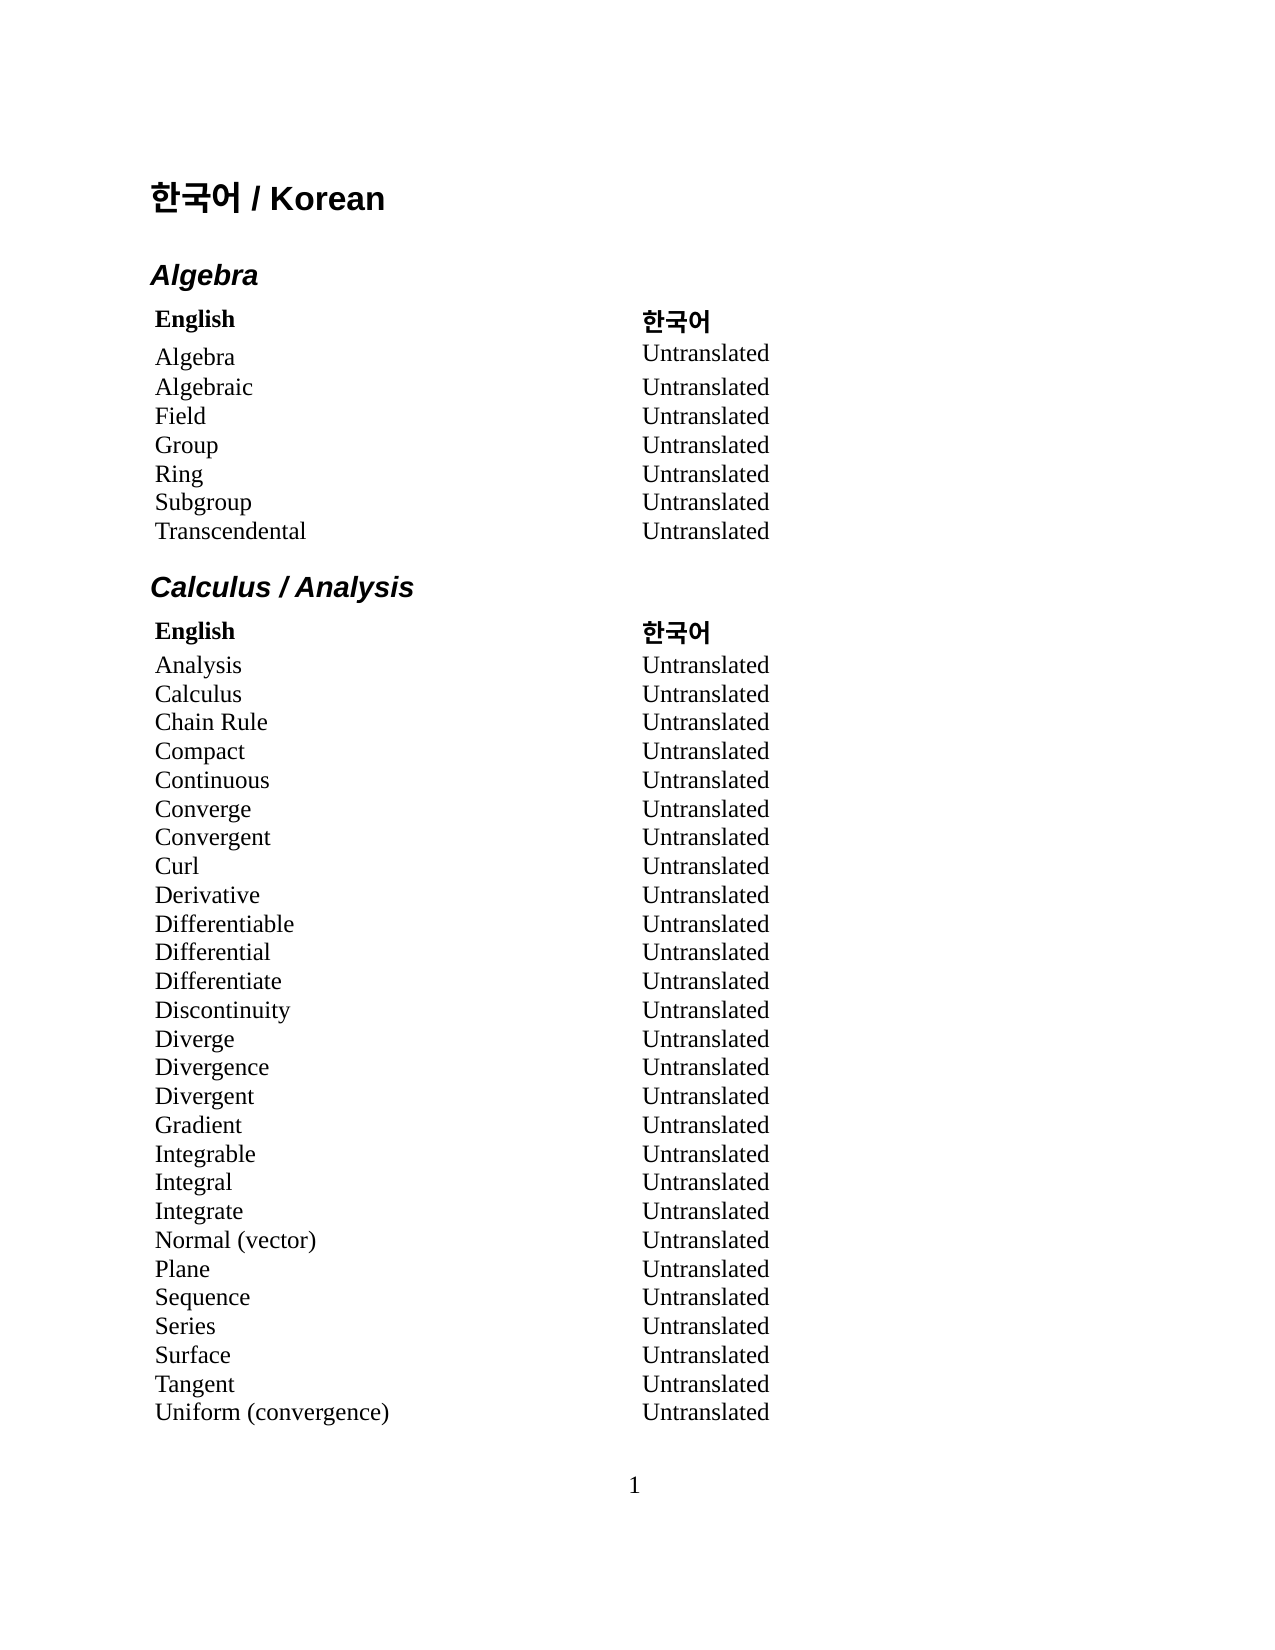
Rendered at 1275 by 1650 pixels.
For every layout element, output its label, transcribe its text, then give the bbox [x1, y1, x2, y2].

table_cell Sequence [150, 1283, 637, 1311]
table_header English [150, 616, 637, 650]
table_cell Untranslated [638, 1081, 1125, 1110]
table_cell Untranslated [638, 679, 1125, 707]
table_cell Untranslated [638, 1110, 1125, 1139]
table_cell Compact [150, 736, 637, 765]
table_cell Normal (vector) [150, 1225, 637, 1254]
table_cell Untranslated [638, 401, 1125, 430]
table_cell Algebraic [150, 373, 637, 401]
table_cell Divergent [150, 1081, 637, 1110]
table_cell Untranslated [638, 823, 1125, 851]
table_cell Uniform (convergence) [150, 1398, 637, 1426]
table_cell Untranslated [638, 516, 1125, 545]
table_cell Untranslated [638, 1283, 1125, 1311]
table_cell Derivative [150, 880, 637, 909]
table_cell Untranslated [638, 1311, 1125, 1340]
table_cell Untranslated [638, 909, 1125, 937]
table_cell Untranslated [638, 708, 1125, 736]
table_cell Untranslated [638, 1254, 1125, 1282]
table_header 한국어 [638, 304, 1125, 338]
table_cell Untranslated [638, 1398, 1125, 1426]
table_cell ﻿Algebra [150, 338, 637, 372]
table_cell Continuous [150, 765, 637, 794]
table_cell Untranslated [638, 995, 1125, 1024]
table_cell Untranslated [638, 765, 1125, 794]
table_cell Untranslated [638, 851, 1125, 880]
table_cell Transcendental [150, 516, 637, 545]
table_cell Untranslated [638, 338, 1125, 372]
subtitle 한국어 / Korean [150, 175, 1125, 221]
table_cell Convergent [150, 823, 637, 851]
table_cell Analysis [150, 650, 637, 679]
table_cell Diverge [150, 1024, 637, 1052]
table_cell Discontinuity [150, 995, 637, 1024]
subtitle Algebra [150, 258, 1125, 292]
table_cell Calculus [150, 679, 637, 707]
table_cell Differentiable [150, 909, 637, 937]
table_cell Untranslated [638, 1053, 1125, 1081]
table_cell Untranslated [638, 1369, 1125, 1397]
table_cell Untranslated [638, 966, 1125, 995]
table_cell Subgroup [150, 488, 637, 516]
table_cell Untranslated [638, 1024, 1125, 1052]
table_cell Untranslated [638, 1168, 1125, 1196]
table_cell Divergence [150, 1053, 637, 1081]
table_cell Untranslated [638, 1340, 1125, 1369]
table_cell Untranslated [638, 938, 1125, 966]
table_cell Field [150, 401, 637, 430]
table_cell Untranslated [638, 488, 1125, 516]
table_header English [150, 304, 637, 338]
table_cell Untranslated [638, 373, 1125, 401]
table_cell Untranslated [638, 736, 1125, 765]
table_cell Curl [150, 851, 637, 880]
table_cell Differentiate [150, 966, 637, 995]
table_cell Gradient [150, 1110, 637, 1139]
table_cell Ring [150, 459, 637, 487]
table_cell Plane [150, 1254, 637, 1282]
table_cell Integral [150, 1168, 637, 1196]
table_cell Untranslated [638, 650, 1125, 679]
table_cell Untranslated [638, 459, 1125, 487]
table_cell Integrable [150, 1139, 637, 1167]
table_cell Untranslated [638, 1225, 1125, 1254]
table_cell Series [150, 1311, 637, 1340]
table_cell Chain Rule [150, 708, 637, 736]
table_cell Surface [150, 1340, 637, 1369]
table_cell Untranslated [638, 430, 1125, 459]
table_cell Differential [150, 938, 637, 966]
table_cell Untranslated [638, 1139, 1125, 1167]
table_cell Integrate [150, 1196, 637, 1225]
subtitle Calculus / Analysis [150, 570, 1125, 603]
table_cell Untranslated [638, 794, 1125, 822]
table_cell Converge [150, 794, 637, 822]
table_cell Tangent [150, 1369, 637, 1397]
table_cell Untranslated [638, 880, 1125, 909]
table_cell Untranslated [638, 1196, 1125, 1225]
table_cell Group [150, 430, 637, 459]
table_header 한국어 [638, 616, 1125, 650]
